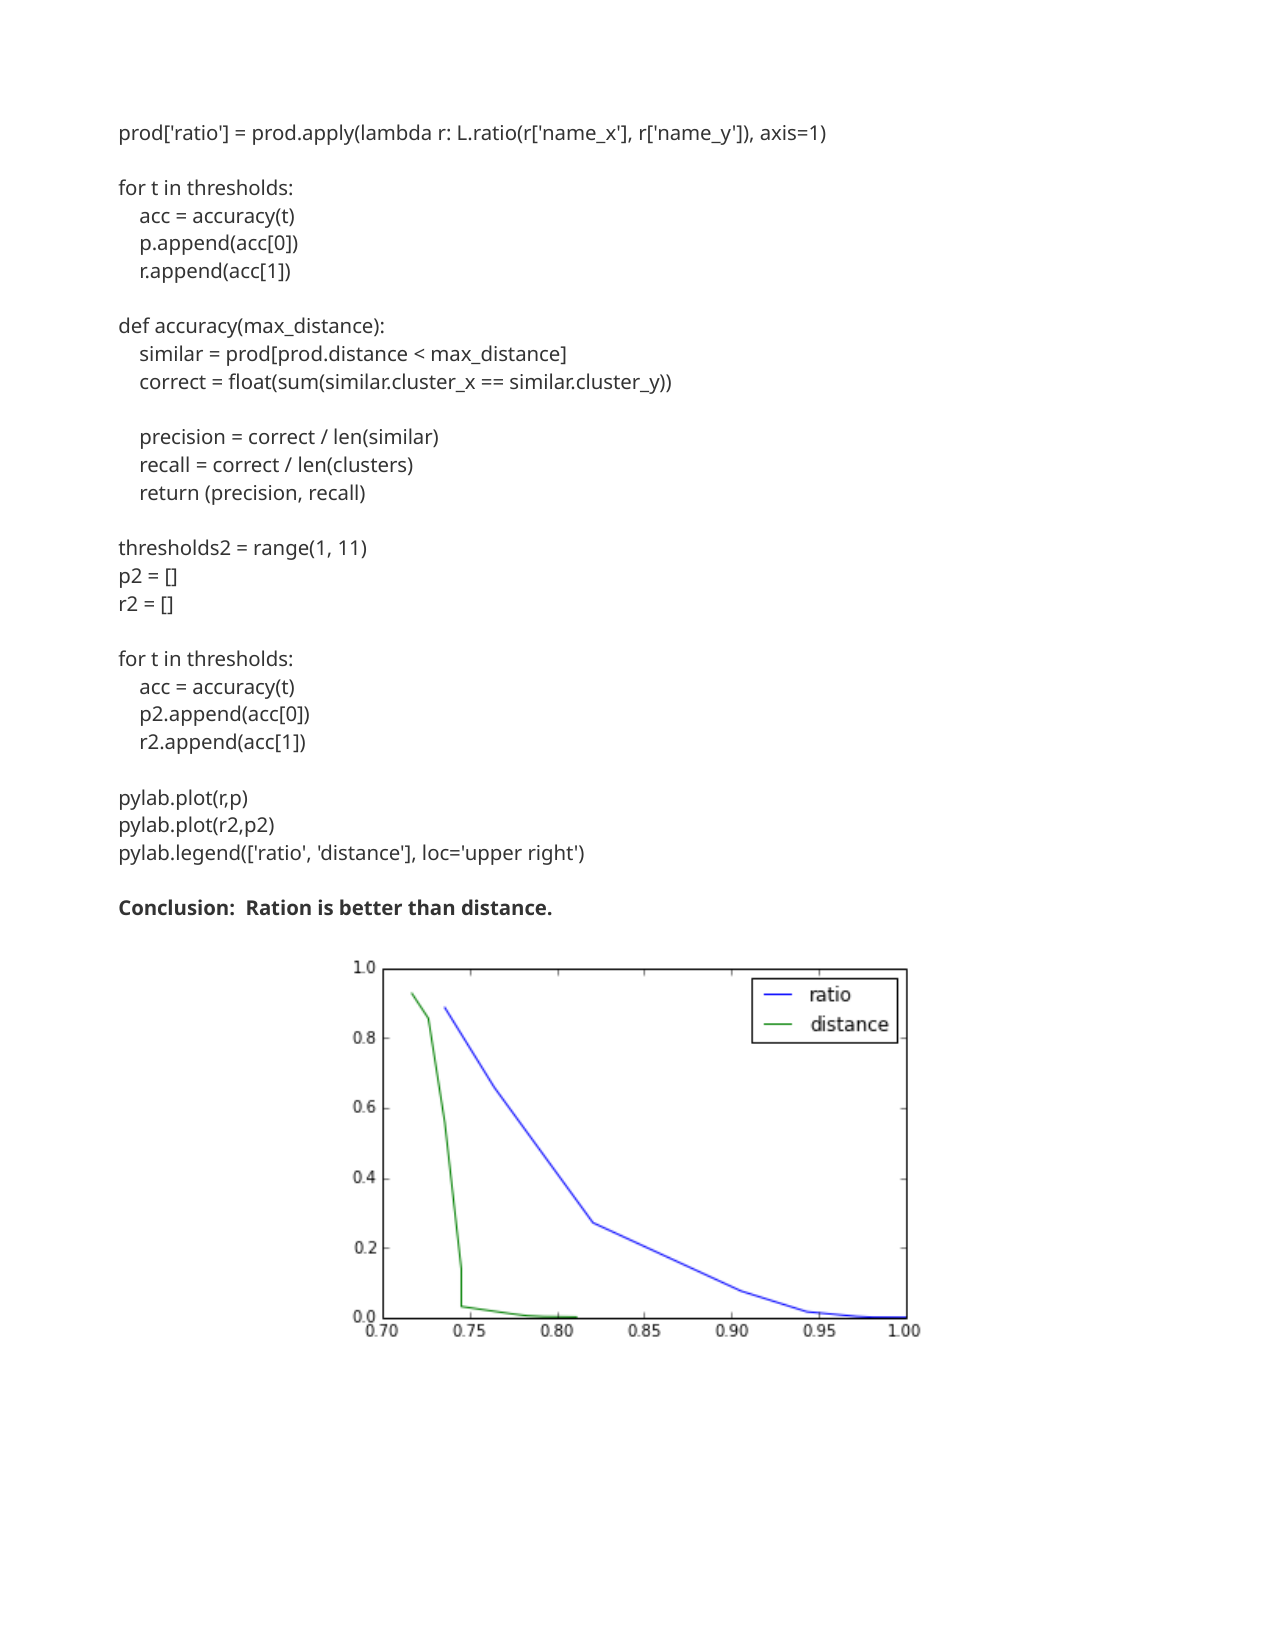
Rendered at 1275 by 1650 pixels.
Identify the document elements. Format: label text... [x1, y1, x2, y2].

text for t in thresholds: [118, 644, 1157, 672]
text prod['ratio'] = prod.apply(lambda r: L.ratio(r['name_x'], r['name_y']), axis=1) [118, 118, 1157, 146]
text acc = accuracy(t) [118, 201, 1157, 229]
text r.append(acc[1]) [118, 257, 1157, 284]
text recall = correct / len(clusters) [118, 451, 1157, 478]
text Conclusion: Ration is better than distance. [118, 894, 1157, 922]
text for t in thresholds: [118, 173, 1157, 201]
text def accuracy(max_distance): [118, 312, 1157, 340]
text acc = accuracy(t) [118, 672, 1157, 700]
text p.append(acc[0]) [118, 229, 1157, 257]
text r2 = [] [118, 589, 1157, 617]
text pylab.plot(r2,p2) [118, 811, 1157, 838]
text p2 = [] [118, 561, 1157, 589]
text correct = float(sum(similar.cluster_x == similar.cluster_y)) [118, 367, 1157, 395]
text r2.append(acc[1]) [118, 728, 1157, 755]
text pylab.legend(['ratio', 'distance'], loc='upper right') [118, 838, 1157, 866]
text p2.append(acc[0]) [118, 700, 1157, 728]
text return (precision, recall) [118, 478, 1157, 506]
picture [342, 950, 933, 1351]
text precision = correct / len(similar) [118, 423, 1157, 451]
text pylab.plot(r,p) [118, 783, 1157, 811]
text similar = prod[prod.distance < max_distance] [118, 340, 1157, 367]
text thresholds2 = range(1, 11) [118, 534, 1157, 561]
